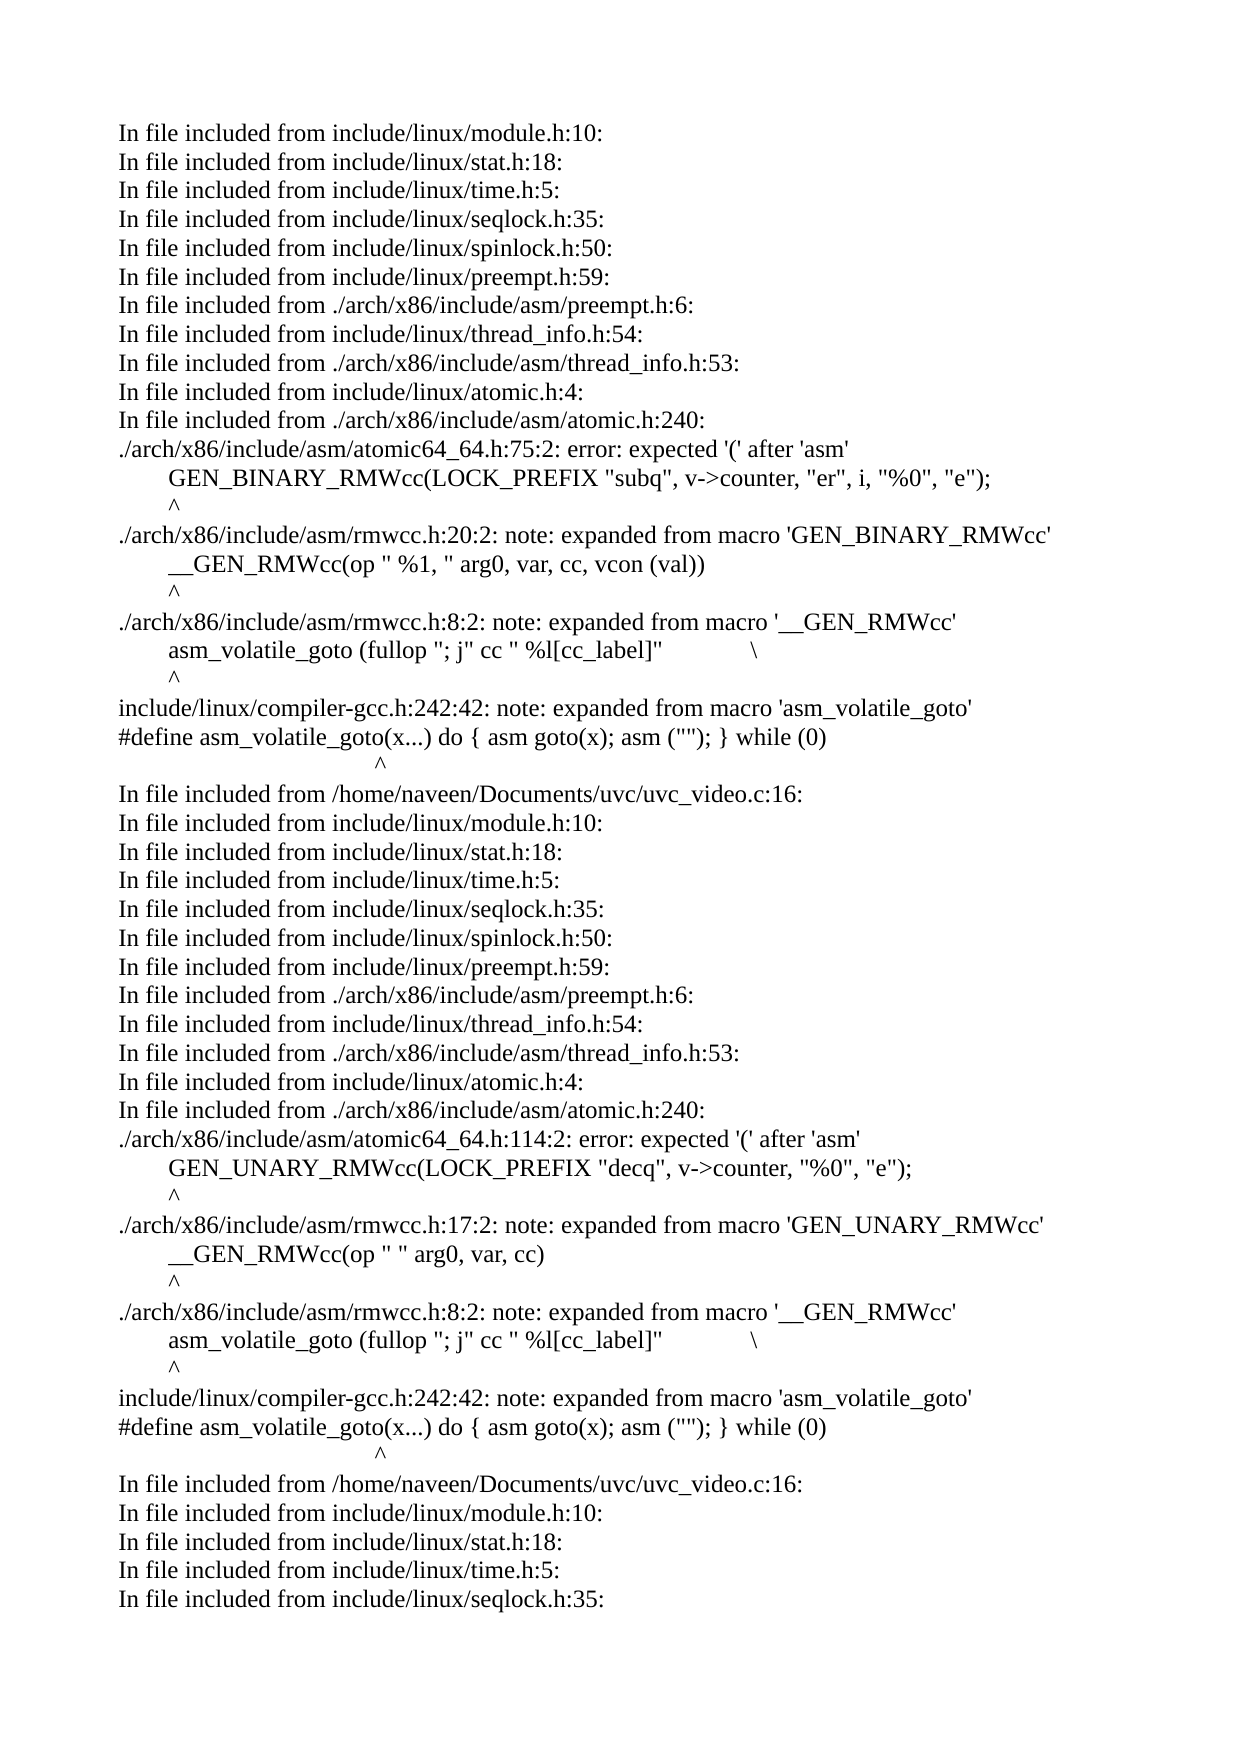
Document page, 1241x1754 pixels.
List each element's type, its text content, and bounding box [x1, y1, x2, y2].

text In file included from include/linux/seqlock.h:35: [118, 204, 1122, 233]
text ^ [118, 1441, 1122, 1469]
text __GEN_RMWcc(op " " arg0, var, cc) [118, 1239, 1122, 1268]
text In file included from ./arch/x86/include/asm/preempt.h:6: [118, 981, 1122, 1009]
text include/linux/compiler-gcc.h:242:42: note: expanded from macro 'asm_volatile_goto' [118, 693, 1122, 722]
text ./arch/x86/include/asm/atomic64_64.h:114:2: error: expected '(' after 'asm' [118, 1124, 1122, 1153]
text In file included from include/linux/stat.h:18: [118, 837, 1122, 866]
text ./arch/x86/include/asm/rmwcc.h:20:2: note: expanded from macro 'GEN_BINARY_RMWcc' [118, 521, 1122, 549]
text ./arch/x86/include/asm/rmwcc.h:8:2: note: expanded from macro '__GEN_RMWcc' [118, 607, 1122, 636]
text In file included from include/linux/seqlock.h:35: [118, 1584, 1122, 1613]
text asm_volatile_goto (fullop "; j" cc " %l[cc_label]" \ [118, 636, 1122, 664]
text ^ [118, 751, 1122, 779]
text In file included from ./arch/x86/include/asm/atomic.h:240: [118, 406, 1122, 434]
text In file included from ./arch/x86/include/asm/preempt.h:6: [118, 291, 1122, 319]
text GEN_BINARY_RMWcc(LOCK_PREFIX "subq", v->counter, "er", i, "%0", "e"); [118, 463, 1122, 492]
text In file included from include/linux/spinlock.h:50: [118, 233, 1122, 262]
text In file included from include/linux/preempt.h:59: [118, 262, 1122, 291]
text #define asm_volatile_goto(x...) do { asm goto(x); asm (""); } while (0) [118, 722, 1122, 751]
text ^ [118, 1182, 1122, 1211]
text __GEN_RMWcc(op " %1, " arg0, var, cc, vcon (val)) [118, 549, 1122, 578]
text In file included from include/linux/module.h:10: [118, 1498, 1122, 1527]
text In file included from ./arch/x86/include/asm/thread_info.h:53: [118, 1038, 1122, 1067]
text In file included from include/linux/module.h:10: [118, 808, 1122, 837]
text In file included from /home/naveen/Documents/uvc/uvc_video.c:16: [118, 779, 1122, 808]
text In file included from include/linux/atomic.h:4: [118, 377, 1122, 406]
text In file included from include/linux/module.h:10: [118, 118, 1122, 147]
text #define asm_volatile_goto(x...) do { asm goto(x); asm (""); } while (0) [118, 1412, 1122, 1441]
text In file included from ./arch/x86/include/asm/thread_info.h:53: [118, 348, 1122, 377]
text ^ [118, 492, 1122, 521]
text In file included from include/linux/time.h:5: [118, 176, 1122, 204]
text In file included from /home/naveen/Documents/uvc/uvc_video.c:16: [118, 1469, 1122, 1498]
text In file included from include/linux/thread_info.h:54: [118, 319, 1122, 348]
text include/linux/compiler-gcc.h:242:42: note: expanded from macro 'asm_volatile_goto' [118, 1383, 1122, 1412]
text In file included from include/linux/thread_info.h:54: [118, 1009, 1122, 1038]
text In file included from include/linux/time.h:5: [118, 1556, 1122, 1584]
text In file included from include/linux/preempt.h:59: [118, 952, 1122, 981]
text In file included from include/linux/stat.h:18: [118, 147, 1122, 176]
text ^ [118, 1268, 1122, 1297]
text ./arch/x86/include/asm/rmwcc.h:8:2: note: expanded from macro '__GEN_RMWcc' [118, 1297, 1122, 1326]
text ^ [118, 1354, 1122, 1383]
text In file included from include/linux/seqlock.h:35: [118, 894, 1122, 923]
text ^ [118, 578, 1122, 607]
text asm_volatile_goto (fullop "; j" cc " %l[cc_label]" \ [118, 1326, 1122, 1354]
text In file included from include/linux/spinlock.h:50: [118, 923, 1122, 952]
text In file included from include/linux/stat.h:18: [118, 1527, 1122, 1556]
text GEN_UNARY_RMWcc(LOCK_PREFIX "decq", v->counter, "%0", "e"); [118, 1153, 1122, 1182]
text In file included from ./arch/x86/include/asm/atomic.h:240: [118, 1096, 1122, 1124]
text ./arch/x86/include/asm/rmwcc.h:17:2: note: expanded from macro 'GEN_UNARY_RMWcc' [118, 1211, 1122, 1239]
text In file included from include/linux/atomic.h:4: [118, 1067, 1122, 1096]
text ./arch/x86/include/asm/atomic64_64.h:75:2: error: expected '(' after 'asm' [118, 434, 1122, 463]
text ^ [118, 664, 1122, 693]
text In file included from include/linux/time.h:5: [118, 866, 1122, 894]
